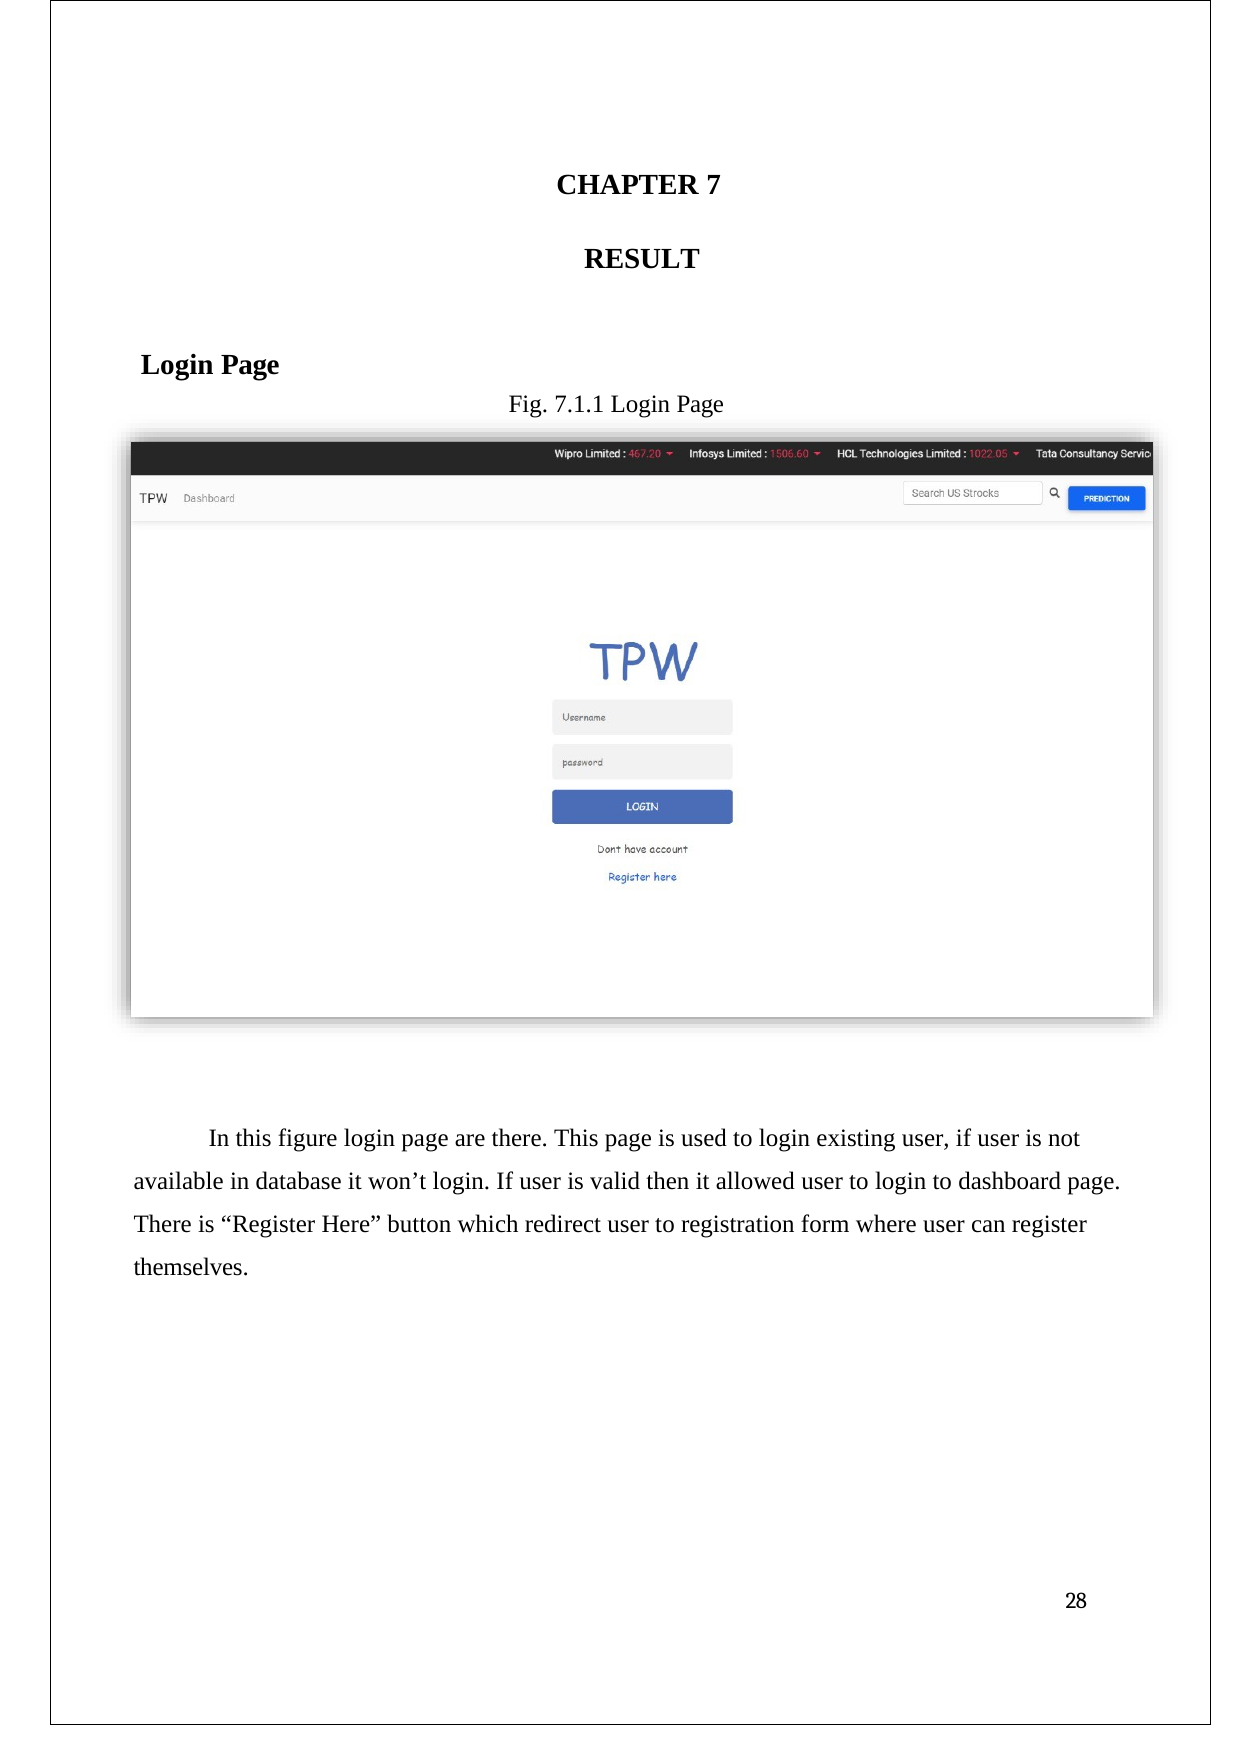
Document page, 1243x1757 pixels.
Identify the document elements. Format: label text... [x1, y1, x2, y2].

picture [104, 415, 1177, 1042]
text RESULT [491, 241, 786, 275]
text CHAPTER 7 [491, 167, 786, 200]
text In this figure login page are there. This page is used to login existing user, if user is not available in database it won’t login. If user is valid then it allowed user to login to dashboard page. There is “Register Here” button which redirect user to registration form where user can register themselves. [133, 1123, 1139, 1281]
subtitle Login Page [141, 347, 285, 380]
text Fig. 7.1.1 Login Page [508, 389, 1178, 418]
